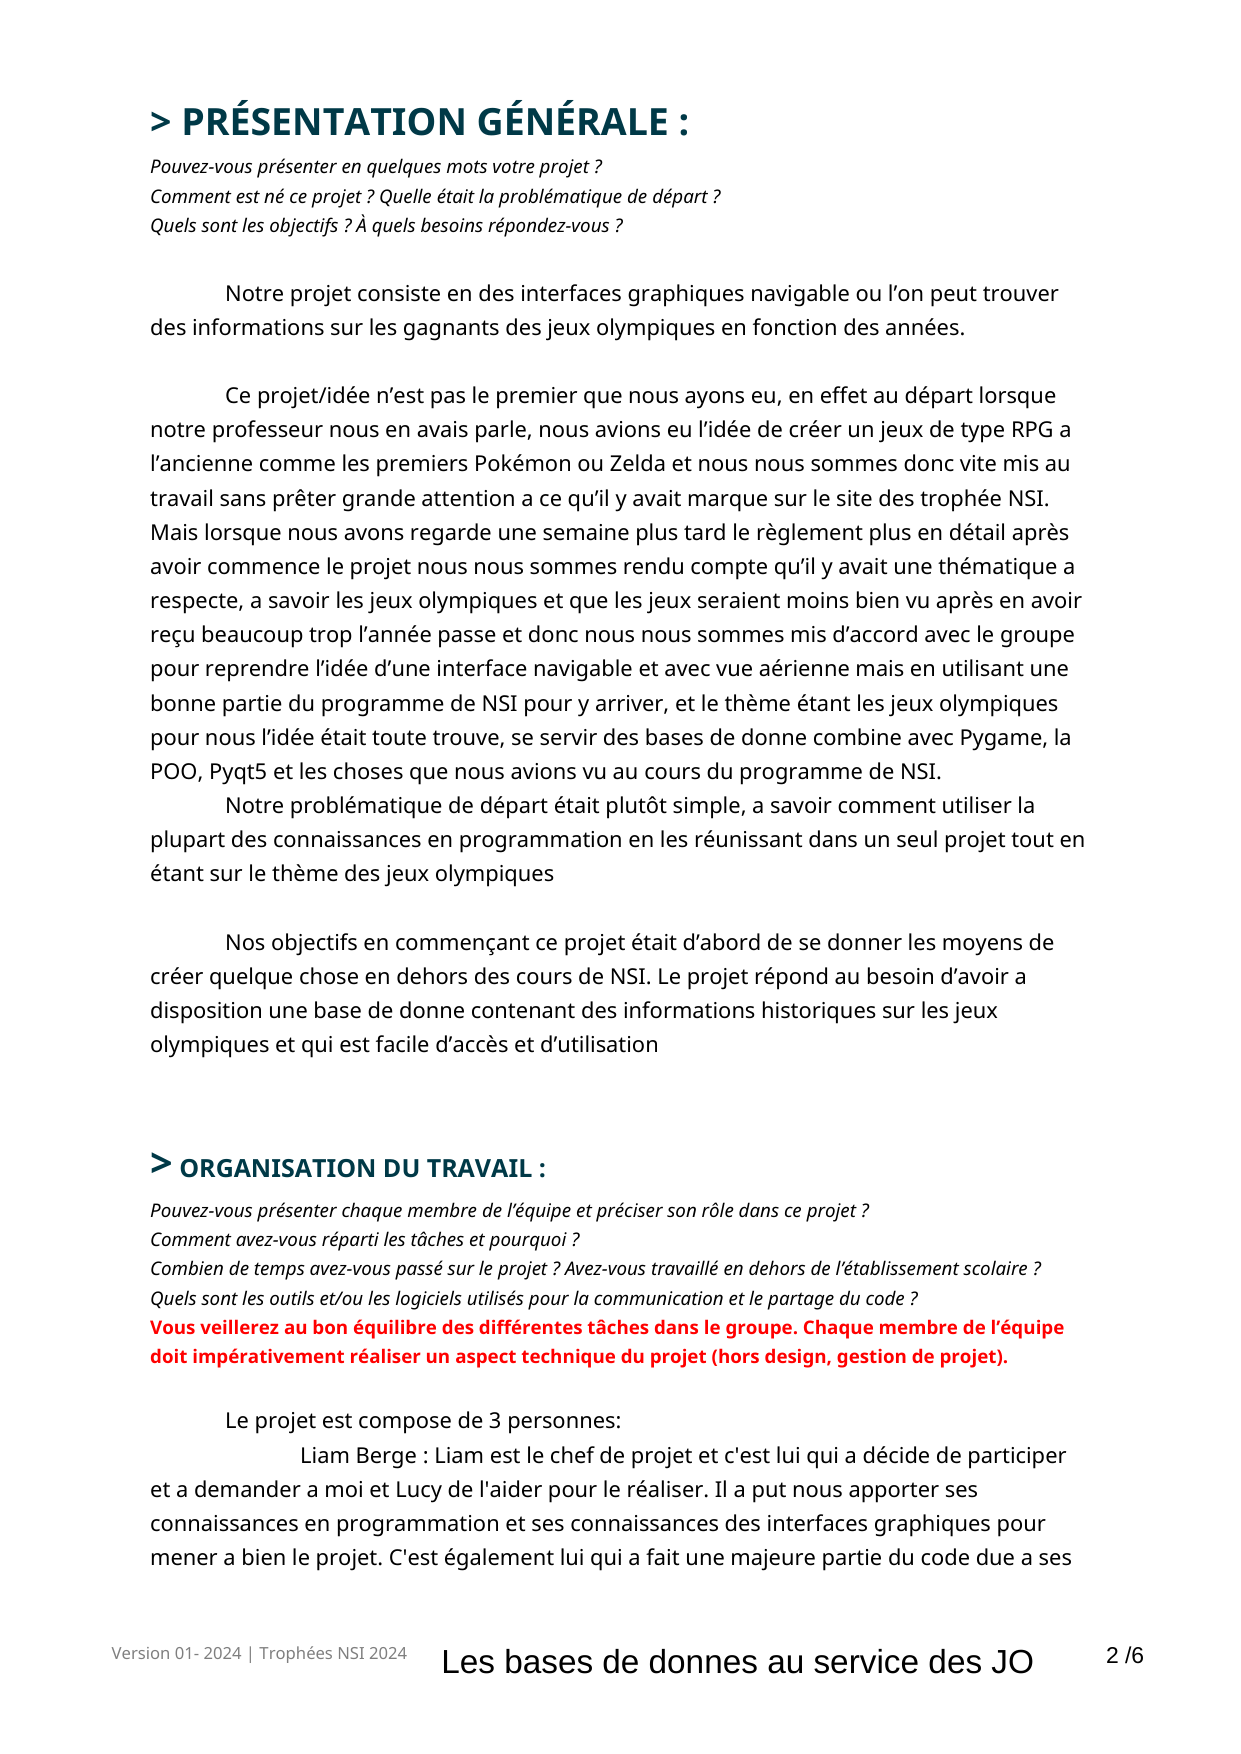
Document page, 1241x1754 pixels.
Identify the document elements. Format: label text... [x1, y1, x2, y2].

text Quels sont les objectifs ? À quels besoins répondez-vous ? [150, 212, 1090, 238]
text Comment est né ce projet ? Quelle était la problématique de départ ? [150, 183, 1090, 208]
text Liam Berge : Liam est le chef de projet et c'est lui qui a décide de participer et a demander a moi et Lucy de l'aider pour le réaliser. Il a put nous apporter ses connaissances en programmation et ses connaissances des interfaces graphiques pour mener a bien le projet. C'est également lui qui a fait une majeure partie du code due a ses [150, 1439, 1090, 1572]
text Vous veillerez au bon équilibre des différentes tâches dans le groupe. Chaque membre de l’équipe doit impérativement réaliser un aspect technique du projet (hors design, gestion de projet). [150, 1314, 1090, 1369]
text Nos objectifs en commençant ce projet était d’abord de se donner les moyens de créer quelque chose en dehors des cours de NSI. Le projet répond au besoin d’avoir a disposition une base de donne contenant des informations historiques sur les jeux olympiques et qui est facile d’accès et d’utilisation [150, 927, 1090, 1059]
text Pouvez-vous présenter chaque membre de l’équipe et préciser son rôle dans ce projet ? [150, 1197, 1090, 1223]
text Notre problématique de départ était plutôt simple, a savoir comment utiliser la plupart des connaissances en programmation en les réunissant dans un seul projet tout en étant sur le thème des jeux olympiques [150, 790, 1090, 888]
text Le projet est compose de 3 personnes: [150, 1405, 1090, 1435]
text Quels sont les outils et/ou les logiciels utilisés pour la communication et le partage du code ? [150, 1285, 1090, 1311]
text Combien de temps avez-vous passé sur le projet ? Avez-vous travaillé en dehors de l’établissement scolaire ? [150, 1256, 1090, 1281]
text > PRÉSENTATION GÉNÉRALE : [150, 95, 1090, 146]
text Ce projet/idée n’est pas le premier que nous ayons eu, en effet au départ lorsque notre professeur nous en avais parle, nous avions eu l’idée de créer un jeux de type RPG a l’ancienne comme les premiers Pokémon ou Zelda et nous nous sommes donc vite mis au travail sans prêter grande attention a ce qu’il y avait marque sur le site des trophée NSI. Mais lorsque nous avons regarde une semaine plus tard le règlement plus en détail après avoir commence le projet nous nous sommes rendu compte qu’il y avait une thématique a respecte, a savoir les jeux olympiques et que les jeux seraient moins bien vu après en avoir reçu beaucoup trop l’année passe et donc nous nous sommes mis d’accord avec le groupe pour reprendre l’idée d’une interface navigable et avec vue aérienne mais en utilisant une bonne partie du programme de NSI pour y arriver, et le thème étant les jeux olympiques pour nous l’idée était toute trouve, se servir des bases de donne combine avec Pygame, la POO, Pyqt5 et les choses que nous avions vu au cours du programme de NSI. [150, 380, 1090, 786]
text Notre projet consiste en des interfaces graphiques navigable ou l’on peut trouver des informations sur les gagnants des jeux olympiques en fonction des années. [150, 277, 1090, 341]
text Pouvez-vous présenter en quelques mots votre projet ? [150, 154, 1090, 179]
text > ORGANISATION DU TRAVAIL : [150, 1135, 1090, 1189]
text Comment avez-vous réparti les tâches et pourquoi ? [150, 1226, 1090, 1252]
